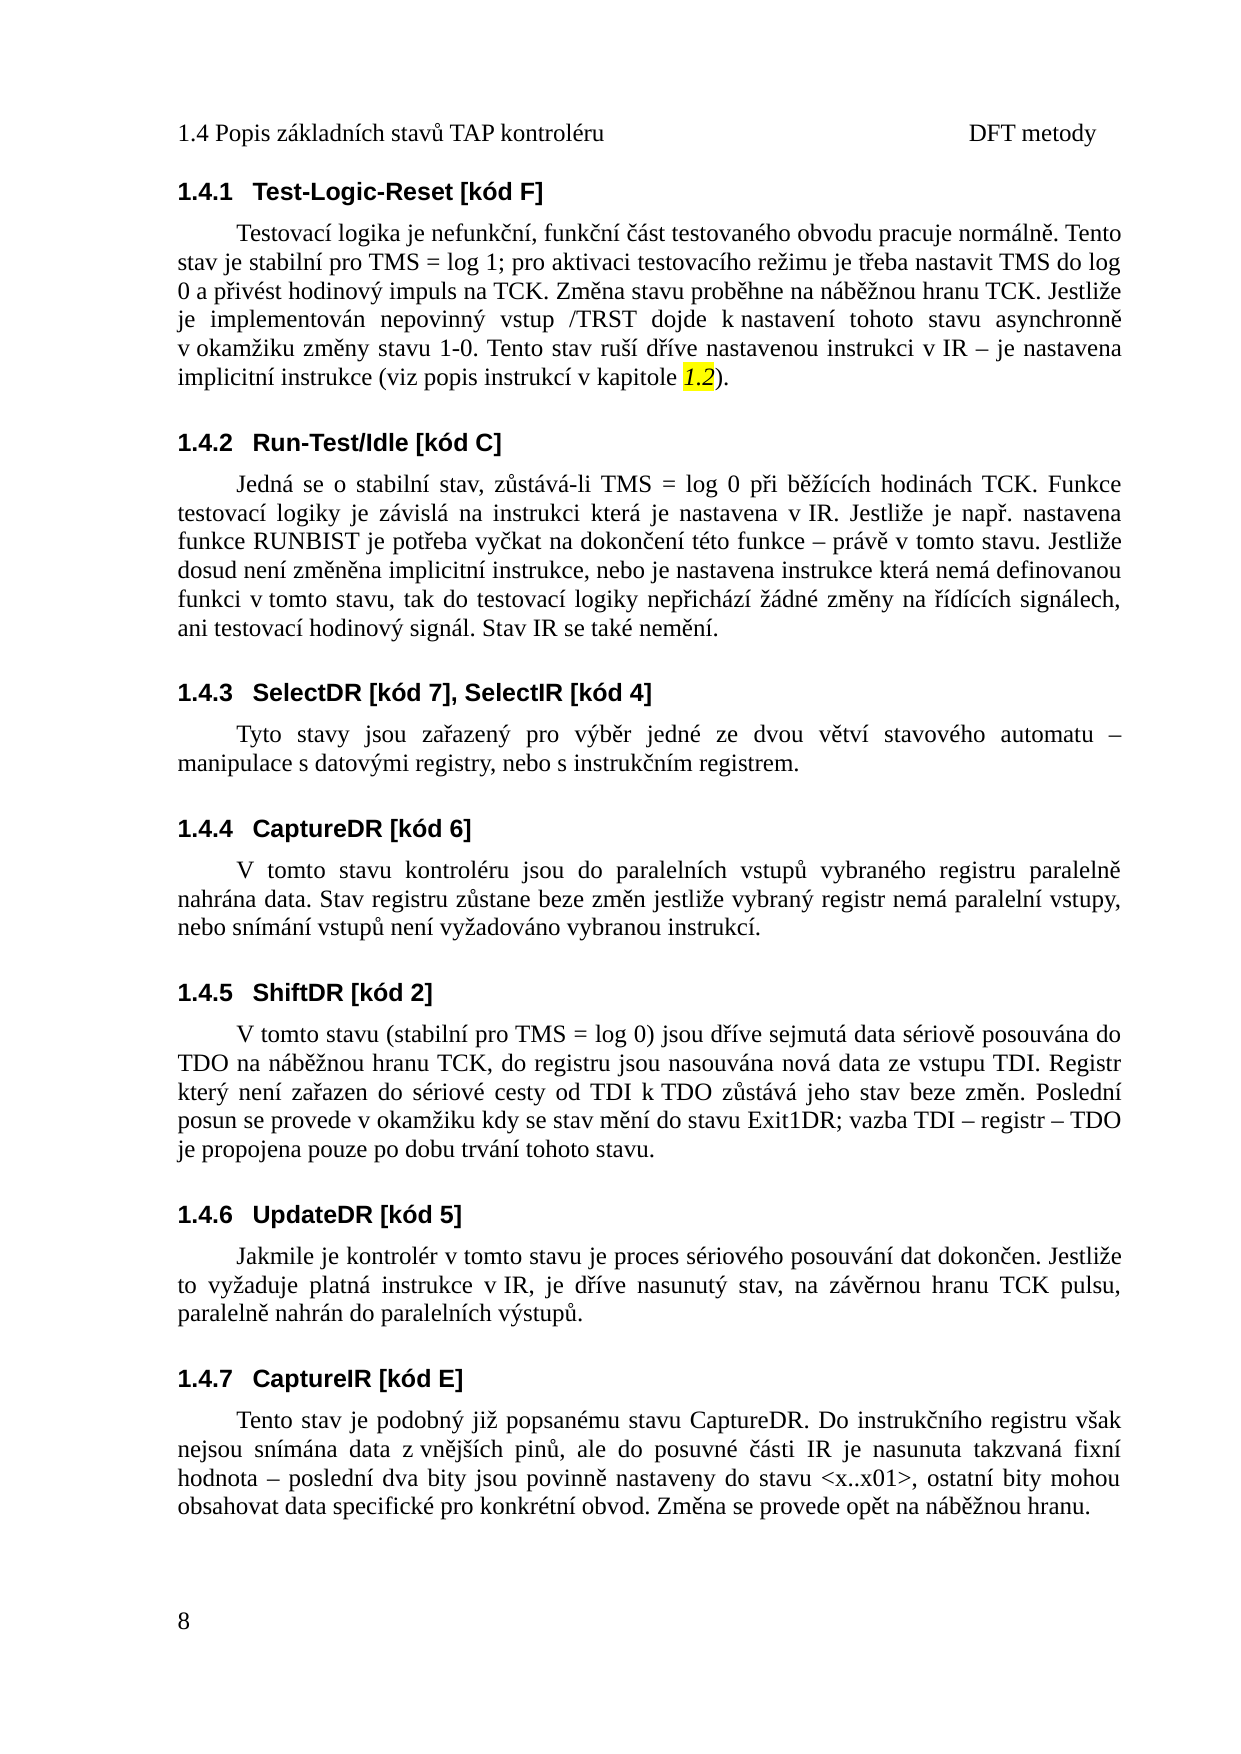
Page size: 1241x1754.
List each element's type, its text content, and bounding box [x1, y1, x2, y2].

text V tomto stavu kontroléru jsou do paralelních vstupů vybraného registru paralelně nahrána data. Stav registru zůstane beze změn jestliže vybraný registr nemá paralelní vstupy, nebo snímání vstupů není vyžadováno vybranou instrukcí. [177, 855, 1122, 941]
text Tento stav je podobný již popsanému stavu CaptureDR. Do instrukčního registru však nejsou snímána data z vnějších pinů, ale do posuvné části IR je nasunuta takzvaná fixní hodnota – poslední dva bity jsou povinně nastaveny do stavu <x..x01>, ostatní bity mohou obsahovat data specifické pro konkrétní obvod. Změna se provede opět na náběžnou hranu. [177, 1405, 1122, 1520]
text Jakmile je kontrolér v tomto stavu je proces sériového posouvání dat dokončen. Jestliže to vyžaduje platná instrukce v IR, je dříve nasunutý stav, na závěrnou hranu TCK pulsu, paralelně nahrán do paralelních výstupů. [177, 1241, 1122, 1327]
subtitle SelectDR [kód 7], SelectIR [kód 4] [177, 678, 1122, 707]
subtitle CaptureDR [kód 6] [177, 814, 1122, 842]
text V tomto stavu (stabilní pro TMS = log 0) jsou dříve sejmutá data sériově posouvána do TDO na náběžnou hranu TCK, do registru jsou nasouvána nová data ze vstupu TDI. Registr který není zařazen do sériové cesty od TDI k TDO zůstává jeho stav beze změn. Poslední posun se provede v okamžiku kdy se stav mění do stavu Exit1DR; vazba TDI – registr – TDO je propojena pouze po dobu trvání tohoto stavu. [177, 1019, 1122, 1163]
subtitle CaptureIR [kód E] [177, 1364, 1122, 1393]
text Tyto stavy jsou zařazený pro výběr jedné ze dvou větví stavového automatu – manipulace s datovými registry, nebo s instrukčním registrem. [177, 719, 1122, 777]
subtitle ShiftDR [kód 2] [177, 978, 1122, 1007]
subtitle Test-Logic-Reset [kód F] [177, 177, 1122, 206]
subtitle Run-Test/Idle [kód C] [177, 428, 1122, 456]
text Jedná se o stabilní stav, zůstává-li TMS = log 0 při běžících hodinách TCK. Funkce testovací logiky je závislá na instrukci která je nastavena v IR. Jestliže je např. nastavena funkce RUNBIST je potřeba vyčkat na dokončení této funkce – právě v tomto stavu. Jestliže dosud není změněna implicitní instrukce, nebo je nastavena instrukce která nemá definovanou funkci v tomto stavu, tak do testovací logiky nepřichází žádné změny na řídících signálech, ani testovací hodinový signál. Stav IR se také nemění. [177, 469, 1122, 641]
subtitle UpdateDR [kód 5] [177, 1200, 1122, 1228]
text Testovací logika je nefunkční, funkční část testovaného obvodu pracuje normálně. Tento stav je stabilní pro TMS = log 1; pro aktivaci testovacího režimu je třeba nastavit TMS do log 0 a přivést hodinový impuls na TCK. Změna stavu proběhne na náběžnou hranu TCK. Jestliže je implementován nepovinný vstup /TRST dojde k nastavení tohoto stavu asynchronně v okamžiku změny stavu 1-0. Tento stav ruší dříve nastavenou instrukci v IR – je nastavena implicitní instrukce (viz popis instrukcí v kapitole 1.2). [177, 218, 1122, 391]
